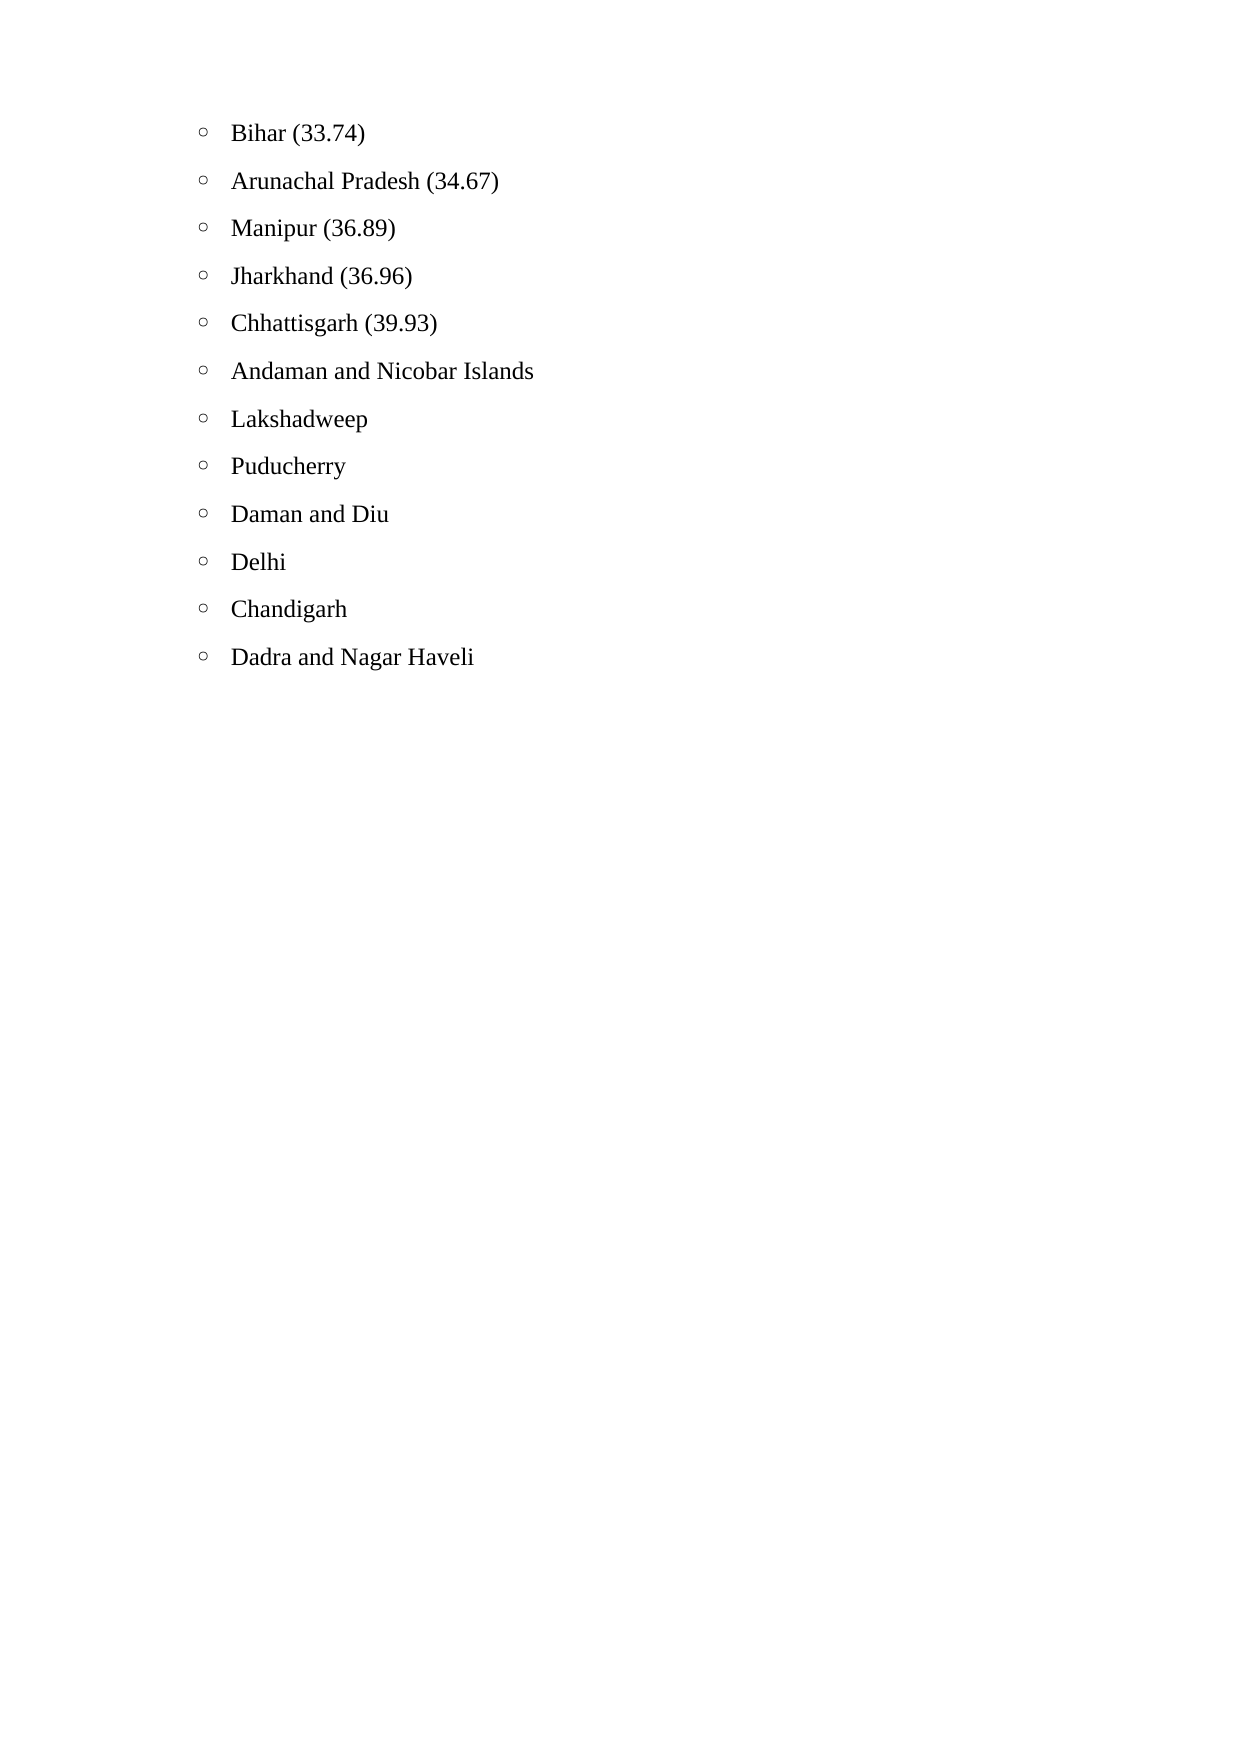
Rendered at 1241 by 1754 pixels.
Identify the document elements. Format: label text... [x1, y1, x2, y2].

list Jharkhand (36.96) [193, 261, 1122, 290]
list Bihar (33.74) [193, 118, 1122, 147]
list Lakshadweep [193, 404, 1122, 432]
list Andaman and Nicobar Islands [193, 356, 1122, 385]
list Delhi [193, 547, 1122, 575]
list Daman and Diu [193, 499, 1122, 528]
list Chandigarh [193, 594, 1122, 623]
list Dadra and Nagar Haveli [193, 642, 1122, 671]
list Chhattisgarh (39.93) [193, 308, 1122, 337]
list Arunachal Pradesh (34.67) [193, 166, 1122, 194]
list Puducherry [193, 451, 1122, 480]
list Manipur (36.89) [193, 213, 1122, 242]
